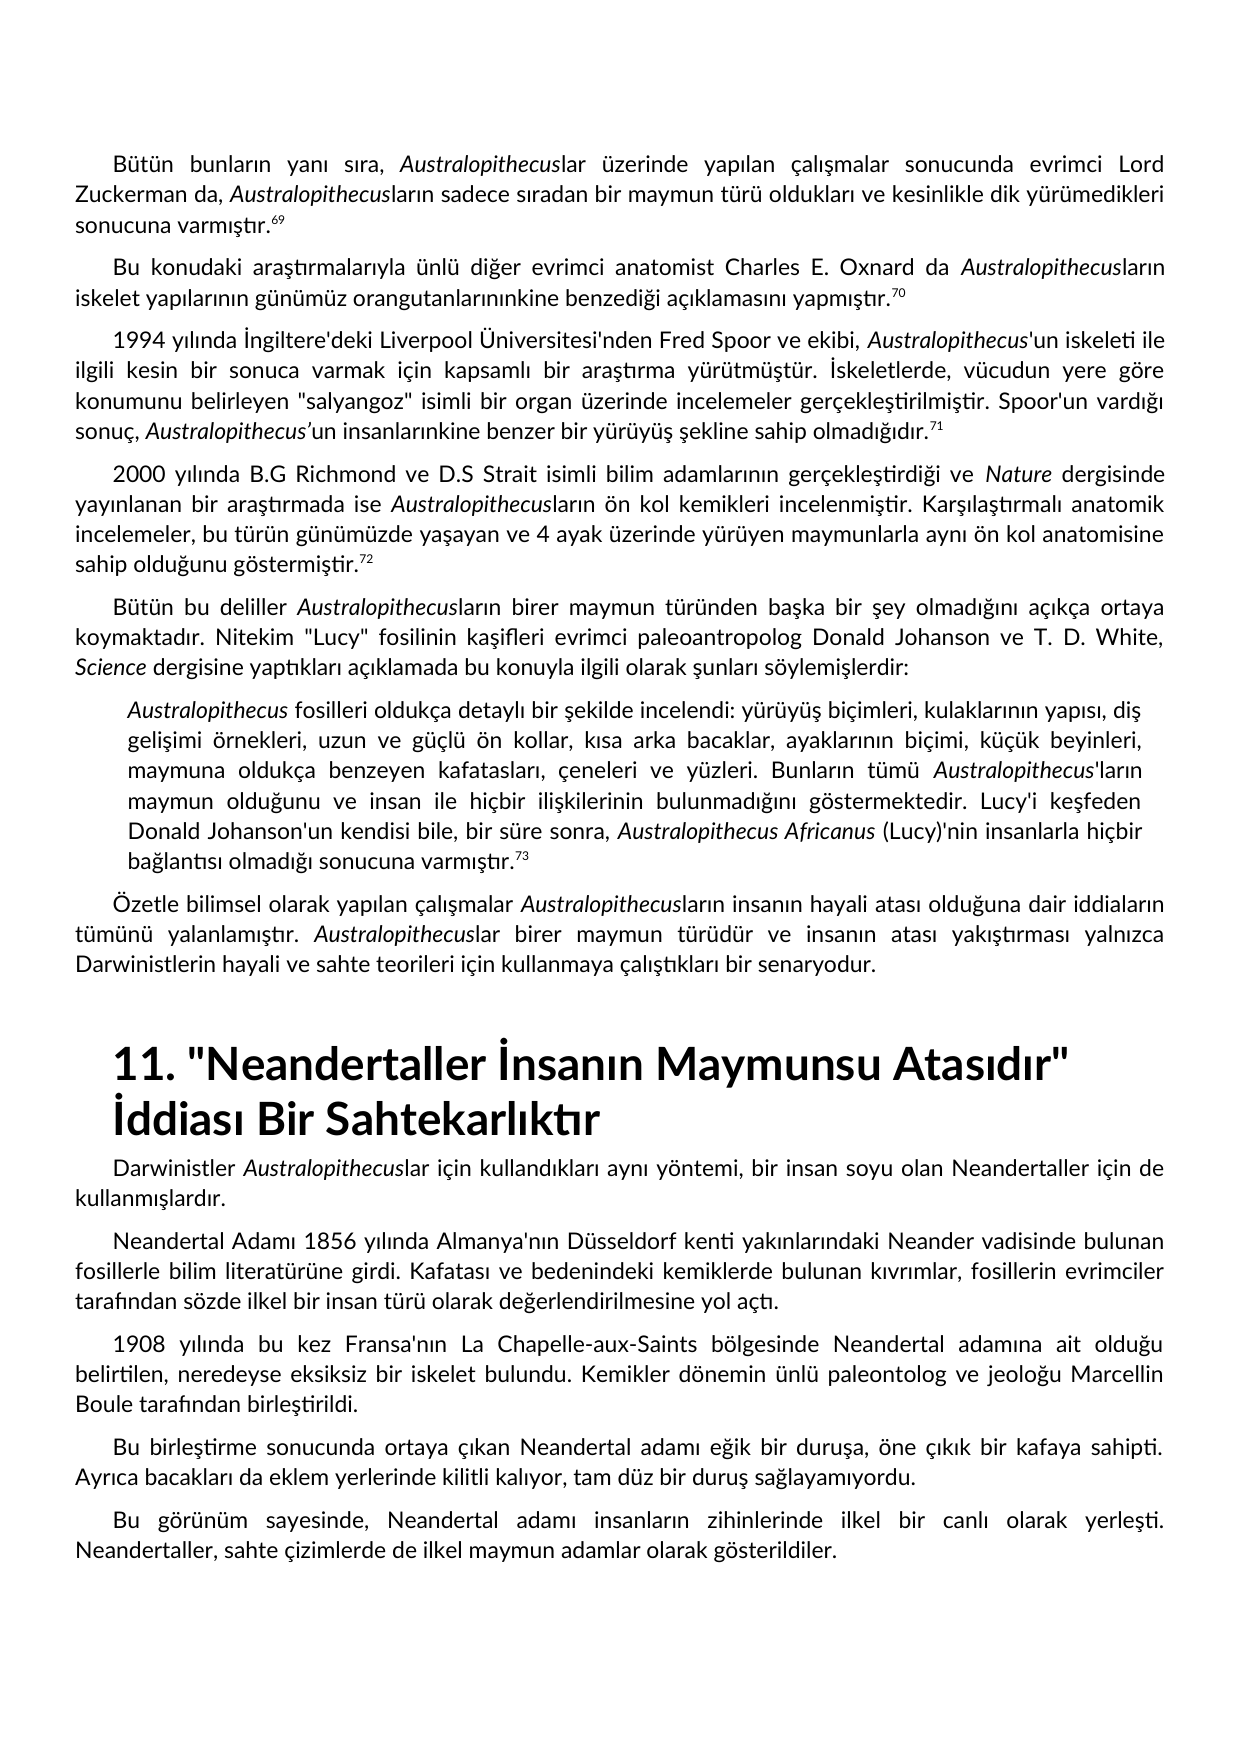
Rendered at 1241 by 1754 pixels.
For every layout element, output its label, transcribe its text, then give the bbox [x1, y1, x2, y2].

text Bu görünüm sayesinde, Neandertal adamı insanların zihinlerinde ilkel bir canlı olarak yerleşti. Neandertaller, sahte çizimlerde de ilkel maymun adamlar olarak gösterildiler. [75, 1506, 1165, 1563]
text 1994 yılında İngiltere'deki Liverpool Üniversitesi'nden Fred Spoor ve ekibi, Australopithecus'un iskeleti ile ilgili kesin bir sonuca varmak için kapsamlı bir araştırma yürütmüştür. İskeletlerde, vücudun yere göre konumunu belirleyen "salyangoz" isimli bir organ üzerinde incelemeler gerçekleştirilmiştir. Spoor'un vardığı sonuç, Australopithecus’un insanlarınkine benzer bir yürüyüş şekline sahip olmadığıdır.71 [75, 326, 1165, 444]
text Neandertal Adamı 1856 yılında Almanya'nın Düsseldorf kenti yakınlarındaki Neander vadisinde bulunan fosillerle bilim literatürüne girdi. Kafatası ve bedenindeki kemiklerde bulunan kıvrımlar, fosillerin evrimciler tarafından sözde ilkel bir insan türü olarak değerlendirilmesine yol açtı. [75, 1227, 1165, 1314]
text Bu birleştirme sonucunda ortaya çıkan Neandertal adamı eğik bir duruşa, öne çıkık bir kafaya sahipti. Ayrıca bacakları da eklem yerlerinde kilitli kalıyor, tam düz bir duruş sağlayamıyordu. [75, 1433, 1165, 1491]
text 1908 yılında bu kez Fransa'nın La Chapelle-aux-Saints bölgesinde Neandertal adamına ait olduğu belirtilen, neredeyse eksiksiz bir iskelet bulundu. Kemikler dönemin ünlü paleontolog ve jeoloğu Marcellin Boule tarafından birleştirildi. [75, 1330, 1165, 1418]
text Özetle bilimsel olarak yapılan çalışmalar Australopithecusların insanın hayali atası olduğuna dair iddiaların tümünü yalanlamıştır. Australopithecuslar birer maymun türüdür ve insanın atası yakıştırması yalnızca Darwinistlerin hayali ve sahte teorileri için kullanmaya çalıştıkları bir senaryodur. [75, 889, 1165, 977]
text Australopithecus fosilleri oldukça detaylı bir şekilde incelendi: yürüyüş biçimleri, kulaklarının yapısı, diş gelişimi örnekleri, uzun ve güçlü ön kollar, kısa arka bacaklar, ayaklarının biçimi, küçük beyinleri, maymuna oldukça benzeyen kafatasları, çeneleri ve yüzleri. Bunların tümü Australopithecus'ların maymun olduğunu ve insan ile hiçbir ilişkilerinin bulunmadığını göstermektedir. Lucy'i keşfeden Donald Johanson'un kendisi bile, bir süre sonra, Australopithecus Africanus (Lucy)'nin insanlarla hiçbir bağlantısı olmadığı sonucuna varmıştır.73 [127, 696, 1143, 874]
text Bu konudaki araştırmalarıyla ünlü diğer evrimci anatomist Charles E. Oxnard da Australopithecusların iskelet yapılarının günümüz orangutanlarınınkine benzediği açıklamasını yapmıştır.70 [75, 253, 1165, 311]
subtitle 11. "Neandertaller İnsanın Maymunsu Atasıdır" İddiası Bir Sahtekarlıktır [112, 1035, 1165, 1145]
text Bütün bunların yanı sıra, Australopithecuslar üzerinde yapılan çalışmalar sonucunda evrimci Lord Zuckerman da, Australopithecusların sadece sıradan bir maymun türü oldukları ve kesinlikle dik yürümedikleri sonucuna varmıştır.69 [75, 150, 1165, 238]
text 2000 yılında B.G Richmond ve D.S Strait isimli bilim adamlarının gerçekleştirdiği ve Nature dergisinde yayınlanan bir araştırmada ise Australopithecusların ön kol kemikleri incelenmiştir. Karşılaştırmalı anatomik incelemeler, bu türün günümüzde yaşayan ve 4 ayak üzerinde yürüyen maymunlarla aynı ön kol anatomisine sahip olduğunu göstermiştir.72 [75, 459, 1165, 577]
text Bütün bu deliller Australopithecusların birer maymun türünden başka bir şey olmadığını açıkça ortaya koymaktadır. Nitekim "Lucy" fosilinin kaşifleri evrimci paleoantropolog Donald Johanson ve T. D. White, Science dergisine yaptıkları açıklamada bu konuyla ilgili olarak şunları söylemişlerdir: [75, 593, 1165, 681]
text Darwinistler Australopithecuslar için kullandıkları aynı yöntemi, bir insan soyu olan Neandertaller için de kullanmışlardır. [75, 1154, 1165, 1211]
